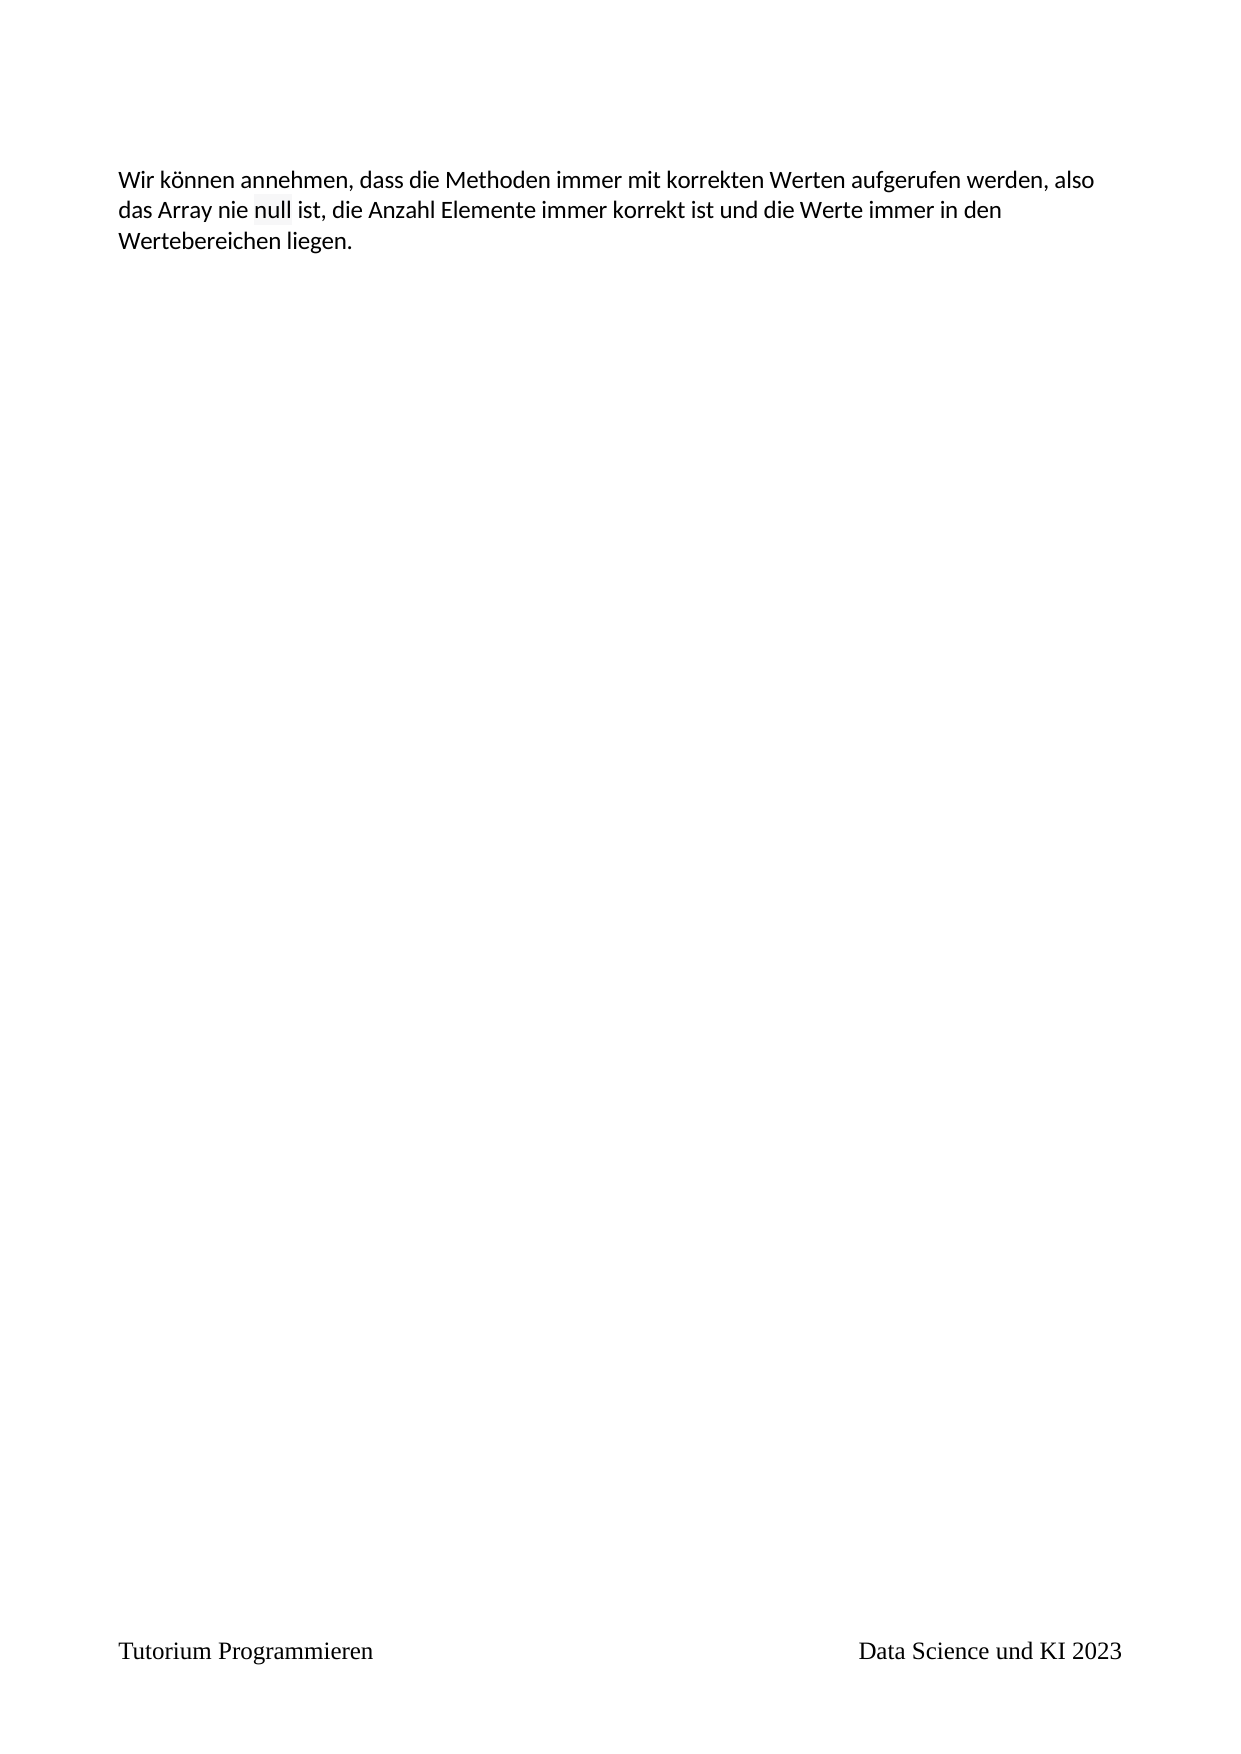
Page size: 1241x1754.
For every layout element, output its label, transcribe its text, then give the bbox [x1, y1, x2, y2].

text Wir können annehmen, dass die Methoden immer mit korrekten Werten aufgerufen werden, also das Array nie null ist, die Anzahl Elemente immer korrekt ist und die Werte immer in den Wertebereichen liegen. [118, 164, 1122, 255]
